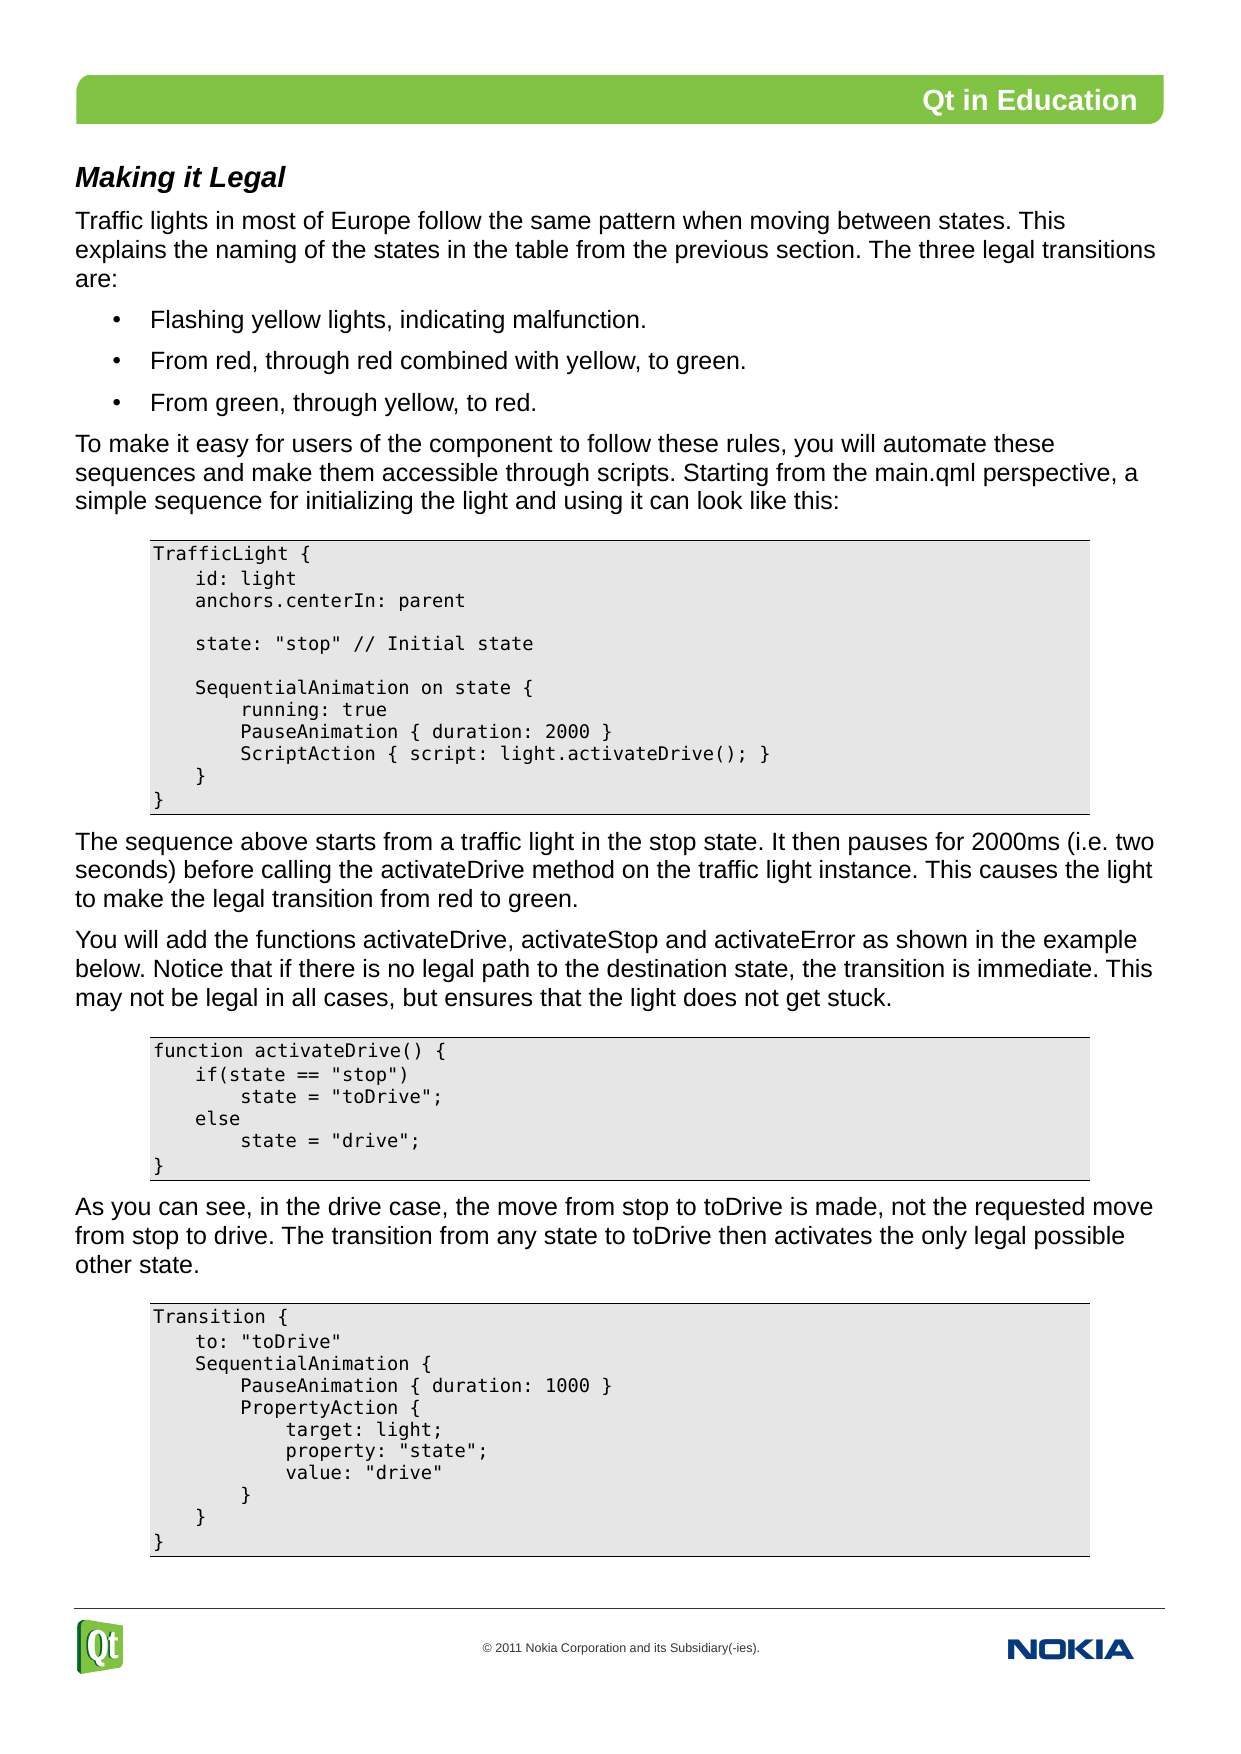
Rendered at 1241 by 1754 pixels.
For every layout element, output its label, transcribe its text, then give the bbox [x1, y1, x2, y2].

text running: true [150, 699, 1090, 721]
text target: light; [150, 1419, 1090, 1441]
picture [73, 1615, 127, 1679]
list From green, through yellow, to red. [112, 387, 1165, 416]
text if(state == "stop") [150, 1064, 1090, 1086]
text ScriptAction { script: light.activateDrive(); } [150, 743, 1090, 765]
text to: "toDrive" [150, 1331, 1090, 1353]
list From red, through red combined with yellow, to green. [112, 346, 1165, 375]
text Transition { [150, 1304, 1090, 1331]
text Traffic lights in most of Europe follow the same pattern when moving between states. This explains the naming of the states in the table from the previous section. The three legal transitions are: [75, 206, 1165, 292]
text anchors.centerIn: parent [150, 590, 1090, 612]
text SequentialAnimation { [150, 1353, 1090, 1375]
list Flashing yellow lights, indicating malfunction. [112, 305, 1165, 334]
text state = "drive"; [150, 1130, 1090, 1152]
picture [978, 1610, 1164, 1688]
text PropertyAction { [150, 1397, 1090, 1419]
text state = "toDrive"; [150, 1086, 1090, 1108]
text property: "state"; [150, 1441, 1090, 1462]
text The sequence above starts from a traffic light in the stop state. It then pauses for 2000ms (i.e. two seconds) before calling the activateDrive method on the traffic light instance. This causes the light to make the legal transition from red to green. [75, 827, 1165, 913]
text value: "drive" [150, 1462, 1090, 1484]
text } [150, 1484, 1090, 1506]
text } [150, 1152, 1090, 1180]
text You will add the functions activateDrive, activateStop and activateError as shown in the example below. Notice that if there is no legal path to the destination state, the transition is immediate. This may not be legal in all cases, but ensures that the light does not get stuck. [75, 926, 1165, 1012]
text state: "stop" // Initial state [150, 633, 1090, 655]
text PauseAnimation { duration: 2000 } [150, 721, 1090, 743]
text TrafficLight { [150, 541, 1090, 568]
text As you can see, in the drive case, the move from stop to toDrive is made, not the requested move from stop to drive. The transition from any state to toDrive then activates the only legal possible other state. [75, 1192, 1165, 1278]
text } [150, 765, 1090, 787]
text To make it easy for users of the component to follow these rules, you will automate these sequences and make them accessible through scripts. Starting from the main.qml perspective, a simple sequence for initializing the light and using it can look like this: [75, 429, 1165, 515]
text SequentialAnimation on state { [150, 677, 1090, 699]
text id: light [150, 568, 1090, 590]
picture [76, 75, 1164, 124]
subtitle Making it Legal [75, 160, 1165, 193]
text } [150, 787, 1090, 814]
text else [150, 1108, 1090, 1130]
text function activateDrive() { [150, 1038, 1090, 1064]
text PauseAnimation { duration: 1000 } [150, 1375, 1090, 1397]
text } [150, 1528, 1090, 1556]
text } [150, 1506, 1090, 1528]
